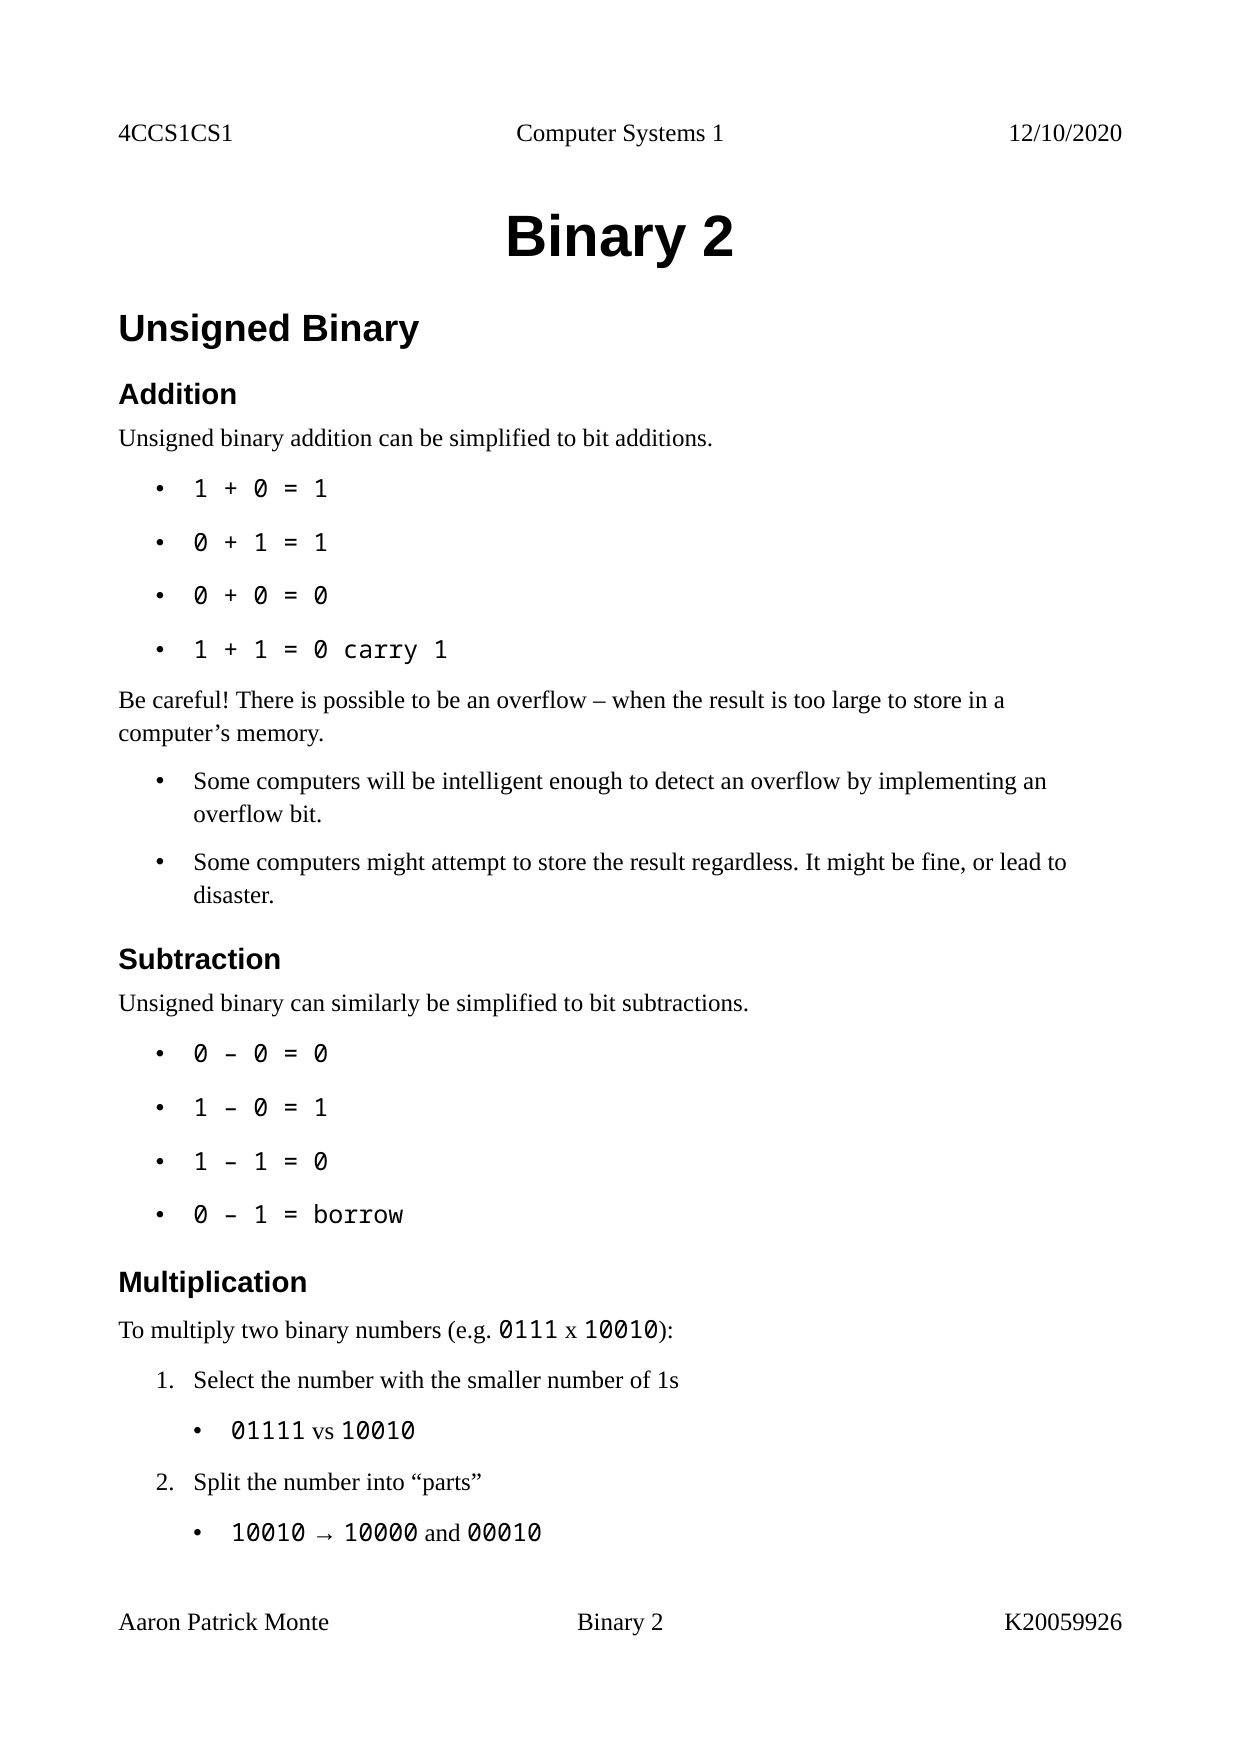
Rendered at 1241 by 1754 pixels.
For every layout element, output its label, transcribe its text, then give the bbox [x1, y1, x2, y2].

list Some computers might attempt to store the result regardless. It might be fine, or lead to disaster. [156, 847, 1122, 908]
text Unsigned binary addition can be simplified to bit additions. [118, 423, 1122, 452]
list 0 + 0 = 0 [156, 578, 1122, 612]
list 1 + 0 = 1 [156, 471, 1122, 504]
subtitle Subtraction [118, 942, 1122, 976]
list 1 + 1 = 0 carry 1 [156, 632, 1122, 666]
list 0 + 1 = 1 [156, 524, 1122, 558]
subtitle Unsigned Binary [118, 306, 1122, 349]
list 0 – 0 = 0 [156, 1036, 1122, 1070]
list 01111 vs 10010 [193, 1413, 1122, 1447]
list 0 – 1 = borrow [156, 1197, 1122, 1231]
subtitle Multiplication [118, 1265, 1122, 1299]
text To multiply two binary numbers (e.g. 0111 x 10010): [118, 1312, 1122, 1346]
text Unsigned binary can similarly be simplified to bit subtractions. [118, 988, 1122, 1017]
list 1 – 1 = 0 [156, 1143, 1122, 1177]
list Some computers will be intelligent enough to detect an overflow by implementing an overflow bit. [156, 766, 1122, 828]
list Split the number into “parts” [156, 1467, 1122, 1496]
list 1 – 0 = 1 [156, 1089, 1122, 1124]
list Select the number with the smaller number of 1s [156, 1365, 1122, 1394]
text Be careful! There is possible to be an overflow – when the result is too large to store in a computer’s memory. [118, 686, 1122, 747]
list 10010 → 10000 and 00010 [193, 1514, 1122, 1548]
subtitle Addition [118, 377, 1122, 410]
title Binary 2 [118, 201, 1122, 268]
